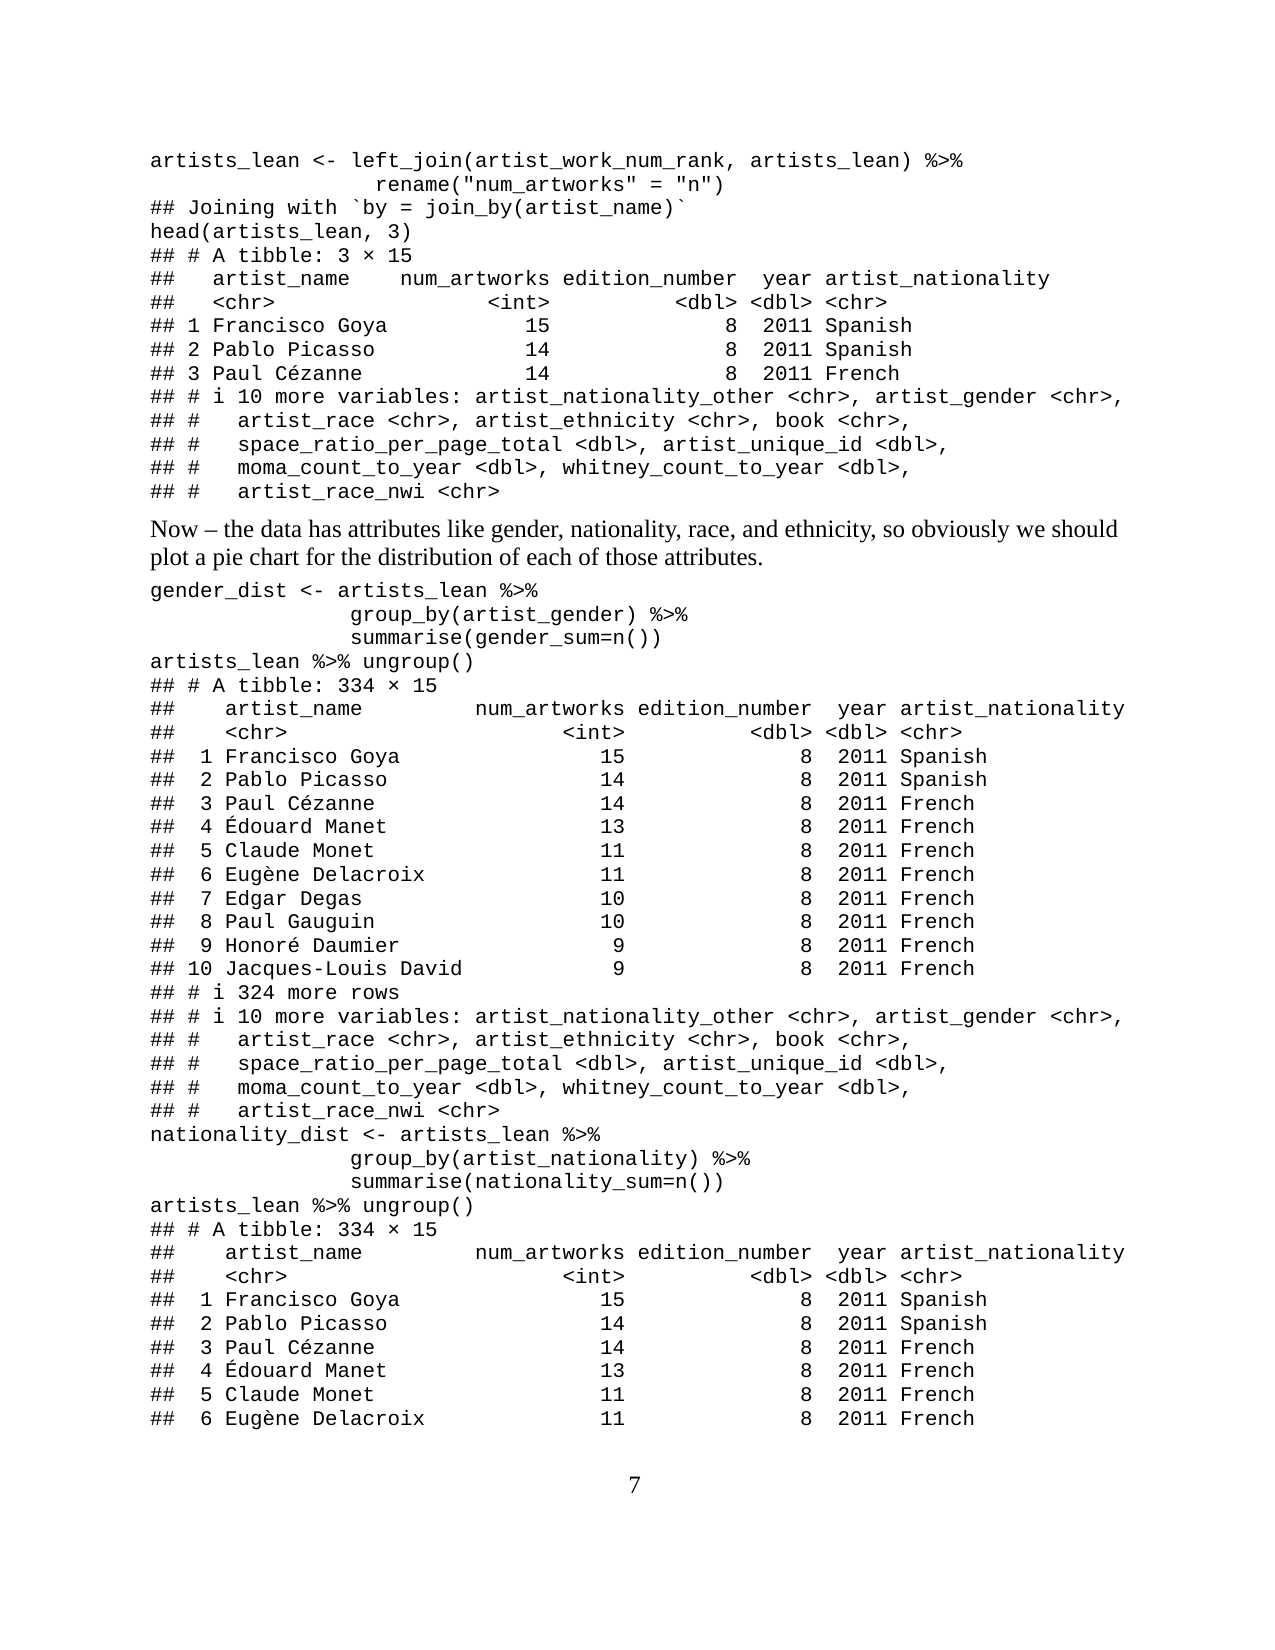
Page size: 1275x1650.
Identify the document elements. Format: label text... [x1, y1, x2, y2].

text ## 1 Francisco Goya 15 8 2011 Spanish [150, 1289, 1125, 1313]
text ## # artist_race <chr>, artist_ethnicity <chr>, book <chr>, [150, 410, 1125, 434]
text ## 4 Édouard Manet 13 8 2011 French [150, 1360, 1125, 1384]
text ## # ℹ 10 more variables: artist_nationality_other <chr>, artist_gender <chr>, [150, 1006, 1125, 1029]
text ## # space_ratio_per_page_total <dbl>, artist_unique_id <dbl>, [150, 1053, 1125, 1077]
text ## # A tibble: 334 × 15 [150, 1218, 1125, 1242]
text ## 3 Paul Cézanne 14 8 2011 French [150, 793, 1125, 817]
text ## 4 Édouard Manet 13 8 2011 French [150, 817, 1125, 840]
text gender_dist <- artists_lean %>% [150, 580, 1125, 604]
text ## 2 Pablo Picasso 14 8 2011 Spanish [150, 769, 1125, 793]
text artists_lean <- left_join(artist_work_num_rank, artists_lean) %>% [150, 150, 1125, 174]
text ## 7 Edgar Degas 10 8 2011 French [150, 887, 1125, 911]
text ## artist_name num_artworks edition_number year artist_nationality [150, 1242, 1125, 1266]
text ## 1 Francisco Goya 15 8 2011 Spanish [150, 746, 1125, 769]
text ## # artist_race_nwi <chr> [150, 1100, 1125, 1124]
text ## 5 Claude Monet 11 8 2011 French [150, 840, 1125, 864]
text ## artist_name num_artworks edition_number year artist_nationality [150, 268, 1125, 292]
text ## <chr> <int> <dbl> <dbl> <chr> [150, 1266, 1125, 1289]
text ## 5 Claude Monet 11 8 2011 French [150, 1384, 1125, 1408]
text Now – the data has attributes like gender, nationality, race, and ethnicity, so obviously we should plot a pie chart for the distribution of each of those attributes. [150, 514, 1125, 571]
text summarise(gender_sum=n()) [150, 627, 1125, 651]
text ## 8 Paul Gauguin 10 8 2011 French [150, 911, 1125, 935]
text ## # A tibble: 334 × 15 [150, 675, 1125, 698]
text ## 2 Pablo Picasso 14 8 2011 Spanish [150, 339, 1125, 363]
text head(artists_lean, 3) [150, 221, 1125, 244]
text ## <chr> <int> <dbl> <dbl> <chr> [150, 292, 1125, 316]
text ## 6 Eugène Delacroix 11 8 2011 French [150, 864, 1125, 887]
text ## <chr> <int> <dbl> <dbl> <chr> [150, 722, 1125, 746]
text summarise(nationality_sum=n()) [150, 1171, 1125, 1195]
text group_by(artist_nationality) %>% [150, 1148, 1125, 1171]
text artists_lean %>% ungroup() [150, 1195, 1125, 1218]
text ## 1 Francisco Goya 15 8 2011 Spanish [150, 316, 1125, 339]
text ## 3 Paul Cézanne 14 8 2011 French [150, 1337, 1125, 1360]
text ## # ℹ 324 more rows [150, 982, 1125, 1006]
text ## 10 Jacques-Louis David 9 8 2011 French [150, 958, 1125, 982]
text ## # moma_count_to_year <dbl>, whitney_count_to_year <dbl>, [150, 457, 1125, 481]
text rename("num_artworks" = "n") [150, 174, 1125, 197]
text ## 2 Pablo Picasso 14 8 2011 Spanish [150, 1313, 1125, 1337]
text ## # space_ratio_per_page_total <dbl>, artist_unique_id <dbl>, [150, 434, 1125, 457]
text ## Joining with `by = join_by(artist_name)` [150, 197, 1125, 221]
text ## 6 Eugène Delacroix 11 8 2011 French [150, 1408, 1125, 1431]
text nationality_dist <- artists_lean %>% [150, 1124, 1125, 1148]
text ## 3 Paul Cézanne 14 8 2011 French [150, 363, 1125, 386]
text ## # ℹ 10 more variables: artist_nationality_other <chr>, artist_gender <chr>, [150, 386, 1125, 410]
text group_by(artist_gender) %>% [150, 604, 1125, 627]
text ## artist_name num_artworks edition_number year artist_nationality [150, 698, 1125, 722]
text ## # artist_race_nwi <chr> [150, 481, 1125, 505]
text ## 9 Honoré Daumier 9 8 2011 French [150, 935, 1125, 958]
text ## # artist_race <chr>, artist_ethnicity <chr>, book <chr>, [150, 1029, 1125, 1053]
text ## # moma_count_to_year <dbl>, whitney_count_to_year <dbl>, [150, 1077, 1125, 1100]
text ## # A tibble: 3 × 15 [150, 244, 1125, 268]
text artists_lean %>% ungroup() [150, 651, 1125, 675]
